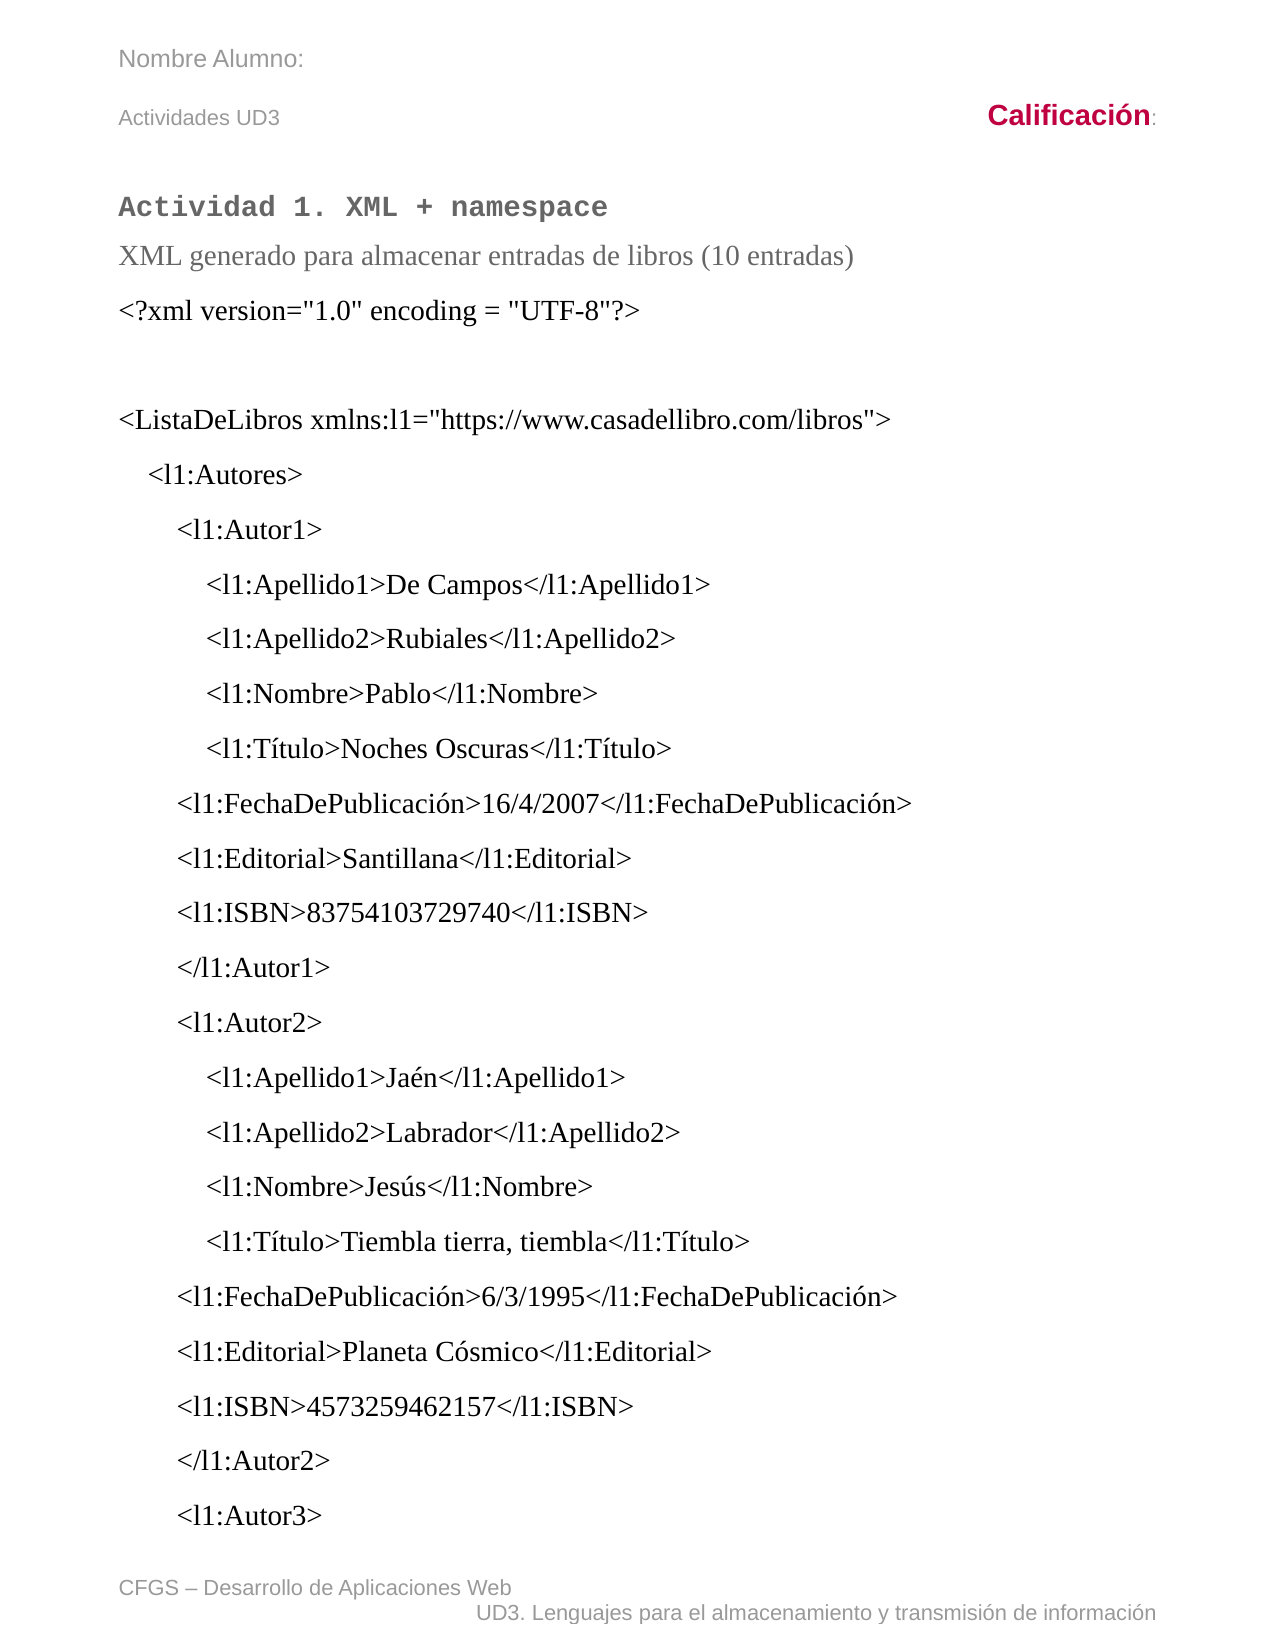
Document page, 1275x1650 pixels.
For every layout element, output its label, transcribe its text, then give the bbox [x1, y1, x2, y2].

text </l1:Autor1> [118, 950, 1157, 984]
text <l1:FechaDePublicación>16/4/2007</l1:FechaDePublicación> [118, 786, 1157, 819]
text <l1:Título>Noches Oscuras</l1:Título> [118, 731, 1157, 765]
text <l1:Apellido2>Rubiales</l1:Apellido2> [118, 622, 1157, 655]
text <l1:ISBN>4573259462157</l1:ISBN> [118, 1389, 1157, 1422]
text <l1:Editorial>Planeta Cósmico</l1:Editorial> [118, 1334, 1157, 1367]
text <l1:Apellido1>Jaén</l1:Apellido1> [118, 1060, 1157, 1093]
text XML generado para almacenar entradas de libros (10 entradas) [118, 238, 1157, 272]
text <ListaDeLibros xmlns:l1="https://www.casadellibro.com/libros"> [118, 402, 1157, 436]
subtitle Actividad 1. XML + namespace [118, 192, 1157, 226]
text <l1:Editorial>Santillana</l1:Editorial> [118, 841, 1157, 874]
text <l1:Nombre>Jesús</l1:Nombre> [118, 1169, 1157, 1203]
text <l1:Autores> [118, 457, 1157, 491]
text <l1:Título>Tiembla tierra, tiembla</l1:Título> [118, 1224, 1157, 1258]
text <l1:FechaDePublicación>6/3/1995</l1:FechaDePublicación> [118, 1279, 1157, 1313]
text <l1:Apellido1>De Campos</l1:Apellido1> [118, 567, 1157, 600]
text <l1:Apellido2>Labrador</l1:Apellido2> [118, 1115, 1157, 1148]
text <l1:Autor3> [118, 1498, 1157, 1532]
text <l1:ISBN>83754103729740</l1:ISBN> [118, 896, 1157, 929]
text <l1:Autor1> [118, 512, 1157, 546]
text </l1:Autor2> [118, 1443, 1157, 1477]
text <l1:Autor2> [118, 1005, 1157, 1039]
text <?xml version="1.0" encoding = "UTF-8"?> [118, 293, 1157, 326]
text <l1:Nombre>Pablo</l1:Nombre> [118, 676, 1157, 710]
